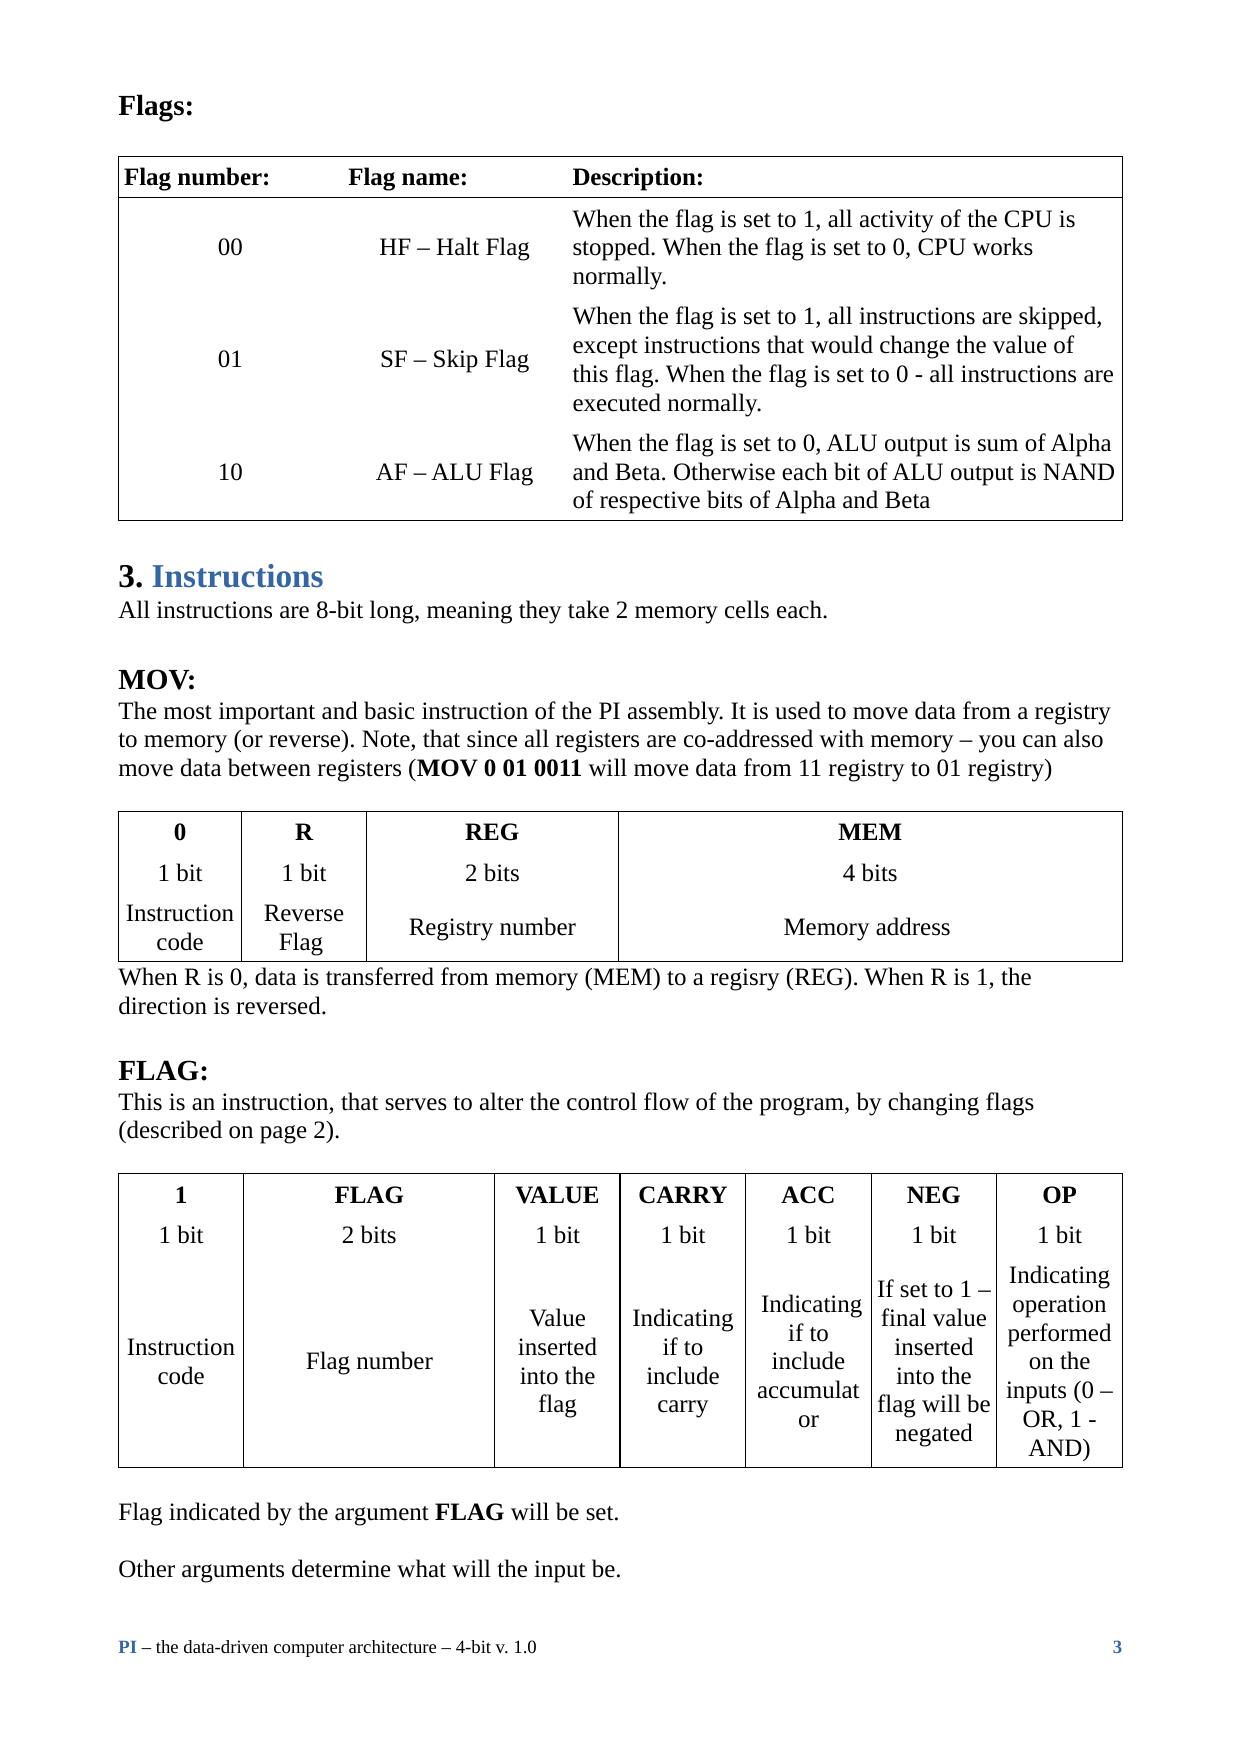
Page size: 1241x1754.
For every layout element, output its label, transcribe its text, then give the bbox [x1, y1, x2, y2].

table_cell Value inserted into the flag [495, 1255, 619, 1467]
table_cell SF – Skip Flag [342, 296, 567, 422]
text Other arguments determine what will the input be. [118, 1554, 1122, 1583]
table_cell Flag number [244, 1255, 494, 1467]
table_header Description: [567, 157, 1122, 197]
table_cell Memory address [619, 892, 1122, 961]
table_cell 1 bit [872, 1214, 996, 1254]
table_header FLAG [244, 1174, 494, 1214]
table_cell 01 [119, 296, 342, 422]
table_cell 1 bit [621, 1214, 745, 1254]
table_header Flag number: [119, 157, 342, 197]
text The most important and basic instruction of the PI assembly. It is used to move data from a registry to memory (or reverse). Note, that since all registers are co-addressed with memory – you can also move data between registers (MOV 0 01 0011 will move data from 11 registry to 01 registry) [118, 696, 1122, 782]
table_cell 2 bits [367, 852, 618, 892]
table_cell 1 bit [119, 1214, 243, 1254]
table_cell Indicating operation performed on the inputs (0 – OR, 1 - AND) [997, 1255, 1122, 1467]
table_cell 1 bit [997, 1214, 1122, 1254]
table_header R [242, 812, 366, 852]
table_header VALUE [495, 1174, 619, 1214]
table_cell When the flag is set to 0, ALU output is sum of Alpha and Beta. Otherwise each bit of ALU output is NAND of respective bits of Alpha and Beta [567, 422, 1122, 520]
table_cell 00 [119, 198, 342, 296]
table_cell 2 bits [244, 1214, 494, 1254]
table_cell HF – Halt Flag [342, 198, 567, 296]
table_header ACC [746, 1174, 871, 1214]
table_cell 4 bits [619, 852, 1122, 892]
table_cell 1 bit [495, 1214, 619, 1254]
table_cell Indicating if to include accumulator [746, 1255, 871, 1467]
table_cell 10 [119, 422, 342, 520]
table_cell Instruction code [119, 1255, 243, 1467]
table_header 0 [119, 812, 241, 852]
table_cell Indicating if to include carry [621, 1255, 745, 1467]
table_header CARRY [621, 1174, 745, 1214]
table_cell 1 bit [119, 852, 241, 892]
table_header REG [367, 812, 618, 852]
table_cell AF – ALU Flag [342, 422, 567, 520]
table_cell When the flag is set to 1, all activity of the CPU is stopped. When the flag is set to 0, CPU works normally. [567, 198, 1122, 296]
text All instructions are 8-bit long, meaning they take 2 memory cells each. [118, 595, 1122, 624]
table_header MEM [619, 812, 1122, 852]
table_cell If set to 1 – final value inserted into the flag will be negated [872, 1255, 996, 1467]
table_header NEG [872, 1174, 996, 1214]
text When R is 0, data is transferred from memory (MEM) to a regisry (REG). When R is 1, the direction is reversed. [118, 962, 1122, 1020]
text MOV: [118, 662, 1122, 696]
table_cell Reverse Flag [242, 892, 366, 961]
table_header Flag name: [342, 157, 567, 197]
table_cell Registry number [367, 892, 618, 961]
table_cell 1 bit [242, 852, 366, 892]
text 3. Instructions [118, 557, 1122, 595]
text Flag indicated by the argument FLAG will be set. [118, 1497, 1122, 1526]
text FLAG: [118, 1053, 1122, 1087]
table_cell Instruction code [119, 892, 241, 961]
table_header 1 [119, 1174, 243, 1214]
table_cell When the flag is set to 1, all instructions are skipped, except instructions that would change the value of this flag. When the flag is set to 0 - all instructions are executed normally. [567, 296, 1122, 422]
text Flags: [118, 88, 1122, 122]
table_header OP [997, 1174, 1122, 1214]
text This is an instruction, that serves to alter the control flow of the program, by changing flags (described on page 2). [118, 1087, 1122, 1144]
table_cell 1 bit [746, 1214, 871, 1254]
